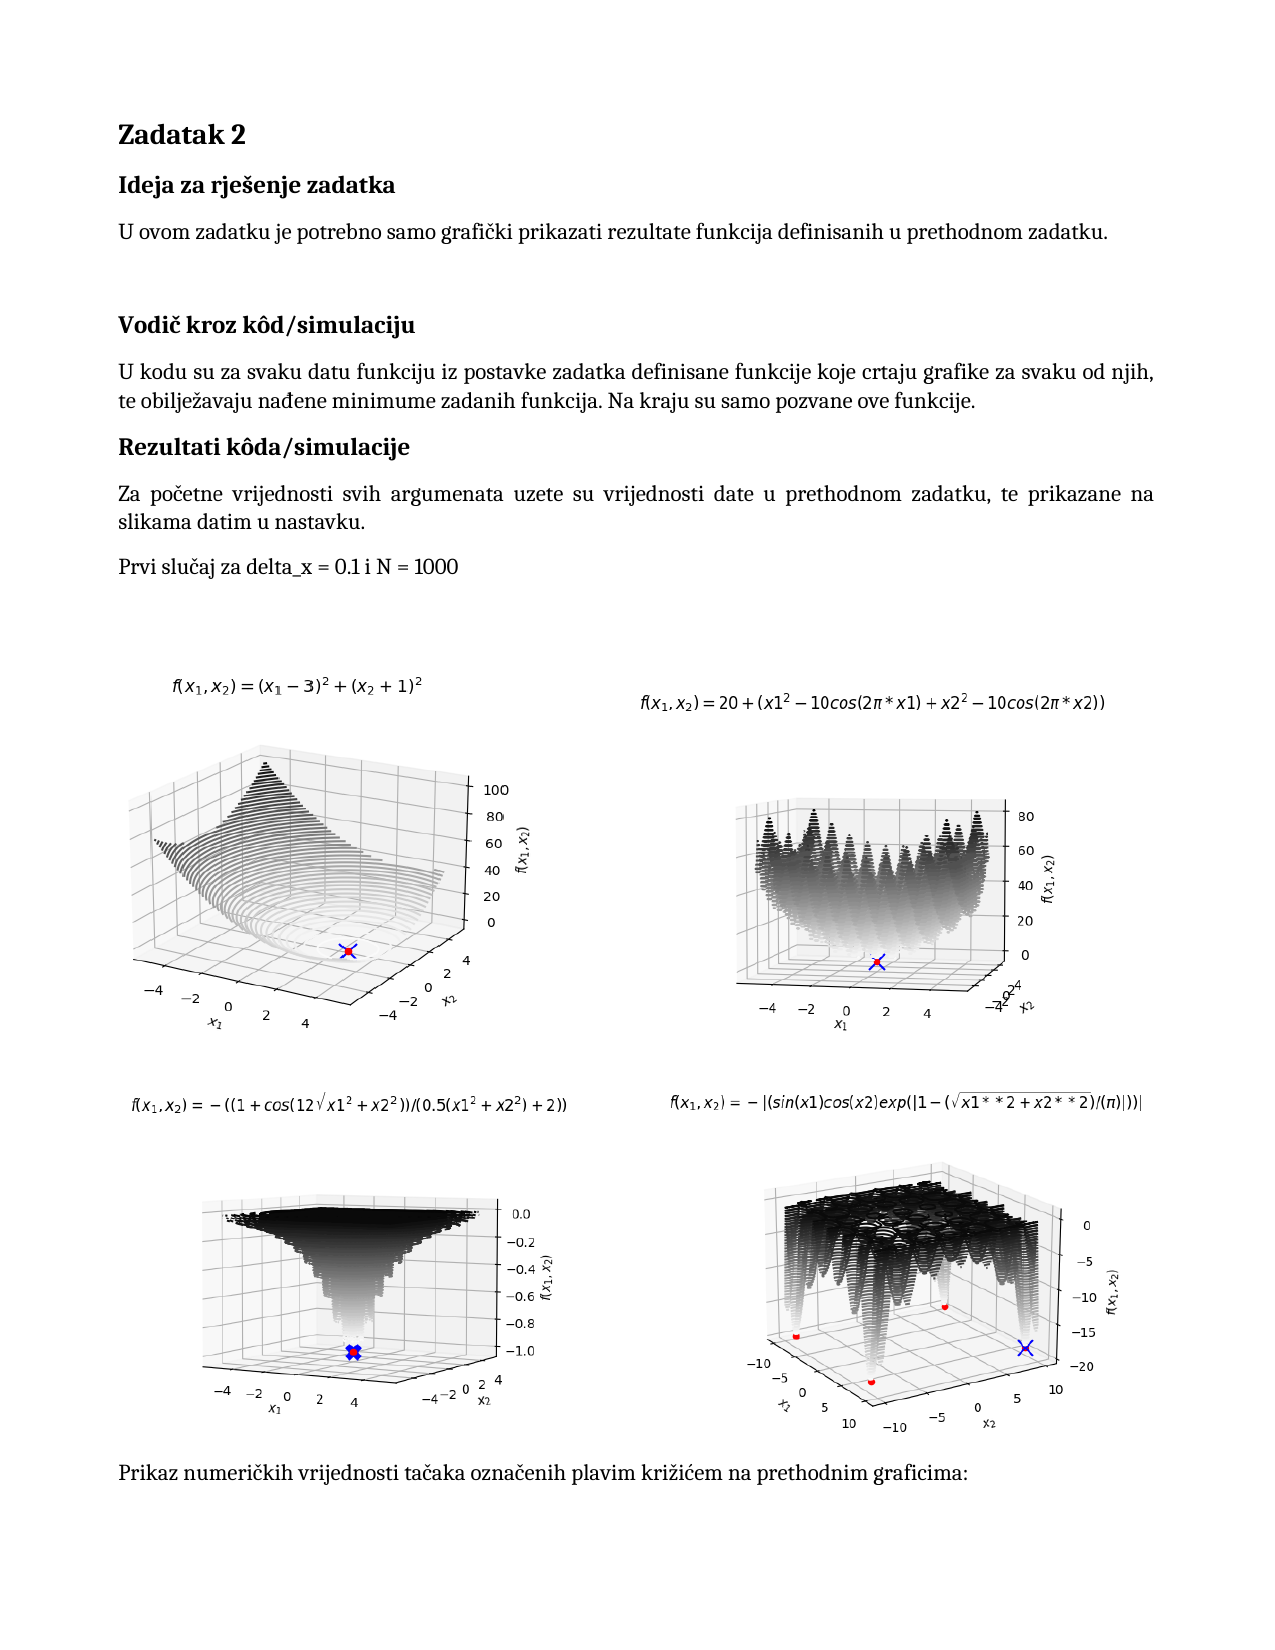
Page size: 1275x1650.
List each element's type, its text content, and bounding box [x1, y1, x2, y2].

text Rezultati kôda/simulacije [118, 433, 1157, 461]
picture [125, 1092, 572, 1414]
text Za početne vrijednosti svih argumenata uzete su vrijednosti date u prethodnom zadatku, te prikazane na slikama datim u nastavku. [118, 480, 1157, 535]
text Vodič kroz kôd/simulaciju [118, 311, 1157, 340]
text Ideja za rješenje zadatka [118, 171, 1157, 200]
picture [120, 669, 535, 1036]
picture [663, 1084, 1149, 1442]
text Zadatak 2 [118, 118, 1157, 152]
text U ovom zadatku je potrebno samo grafički prikazati rezultate funkcija definisanih u prethodnom zadatku. [118, 219, 1157, 245]
text Prikaz numeričkih vrijednosti tačaka označenih plavim križićem na prethodnim graficima: [118, 1099, 1157, 1486]
text U kodu su za svaku datu funkciju iz postavke zadatka definisane funkcije koje crtaju grafike za svaku od njih, te obilježavaju nađene minimume zadanih funkcija. Na kraju su samo pozvane ove funkcije. [118, 359, 1157, 414]
picture [632, 692, 1108, 1033]
text Prvi slučaj za delta_x = 0.1 i N = 1000 [118, 554, 1157, 580]
